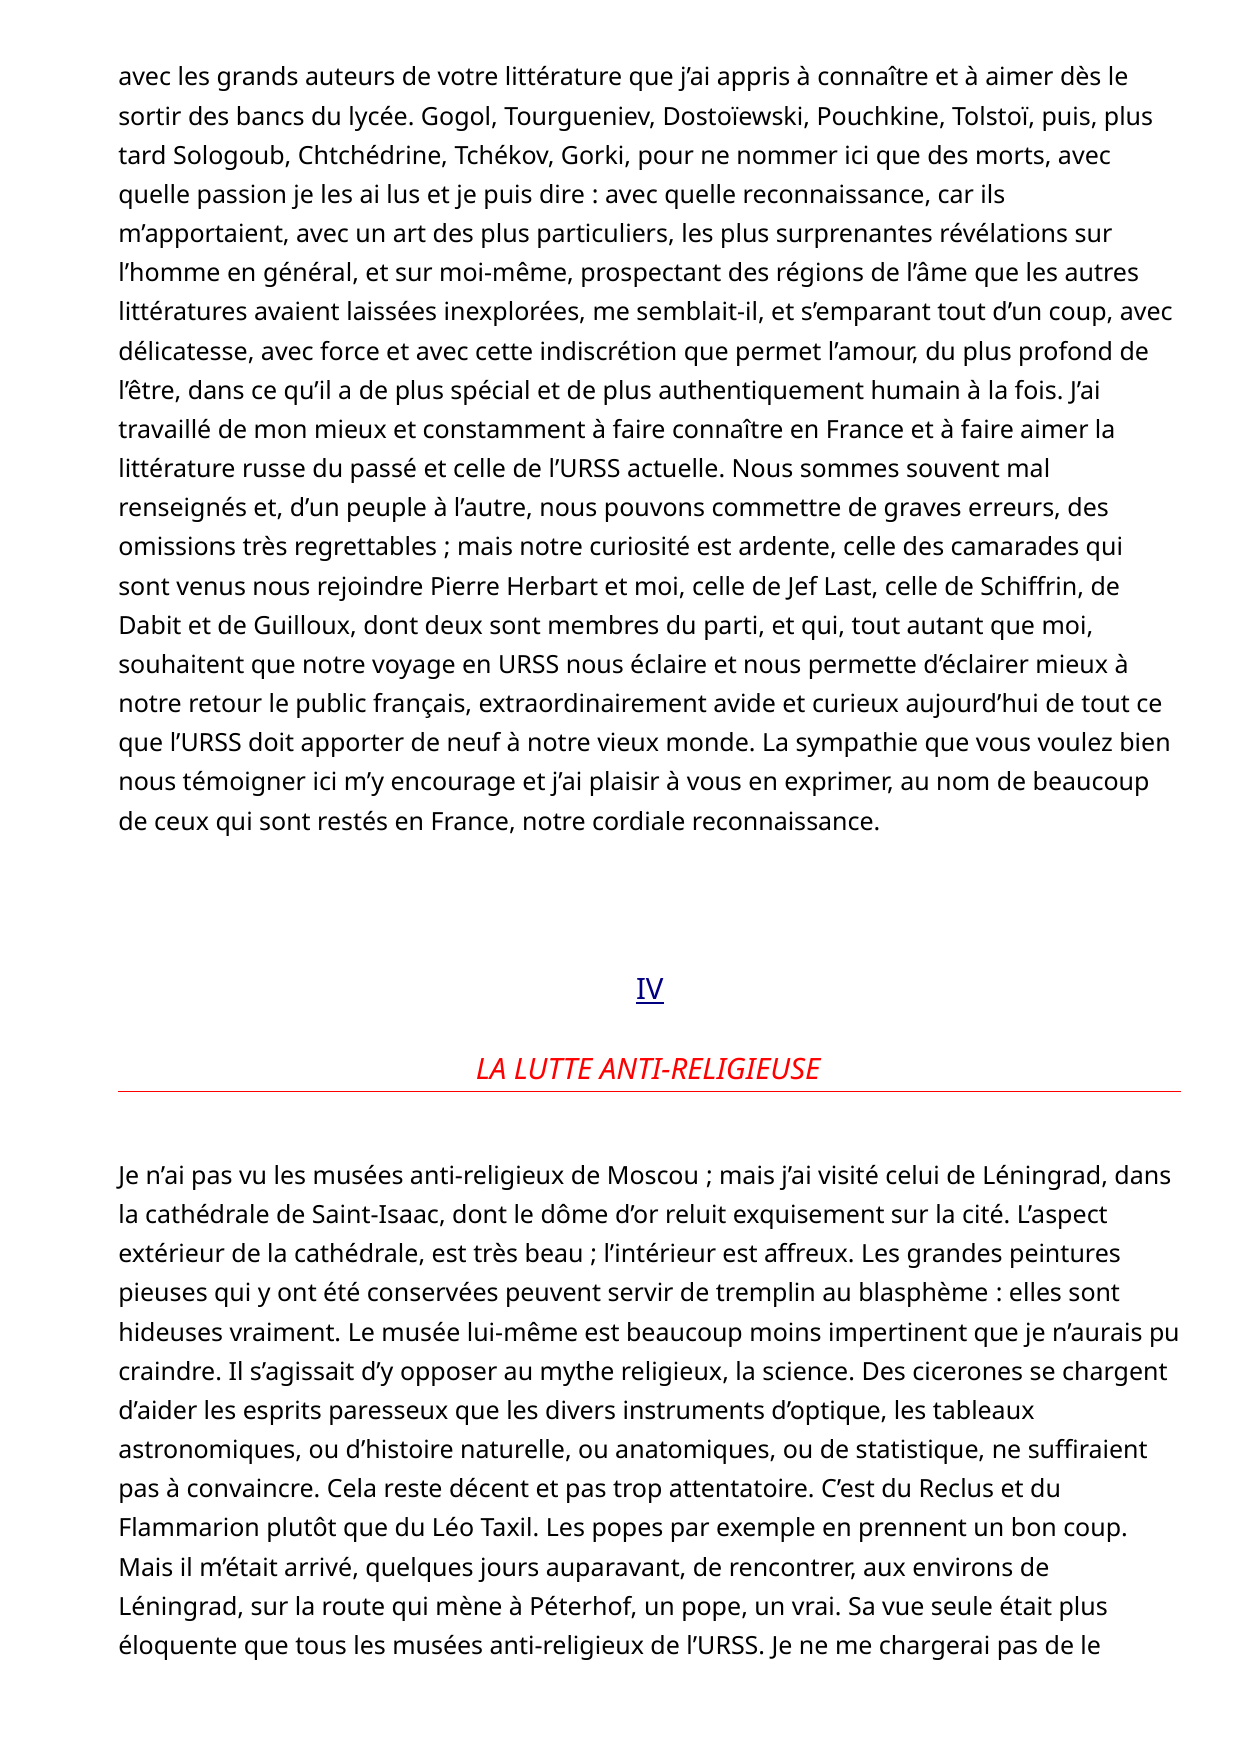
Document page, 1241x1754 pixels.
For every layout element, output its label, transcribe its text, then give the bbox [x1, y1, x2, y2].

text avec les grands auteurs de votre littérature que j’ai appris à connaître et à aimer dès le sortir des bancs du lycée. Gogol, Tourgueniev, Dostoïewski, Pouchkine, Tolstoï, puis, plus tard Sologoub, Chtchédrine, Tchékov, Gorki, pour ne nommer ici que des morts, avec quelle passion je les ai lus et je puis dire : avec quelle reconnaissance, car ils m’apportaient, avec un art des plus particuliers, les plus surprenantes révélations sur l’homme en général, et sur moi-même, prospectant des régions de l’âme que les autres littératures avaient laissées inexplorées, me semblait-il, et s’emparant tout d’un coup, avec délicatesse, avec force et avec cette indiscrétion que permet l’amour, du plus profond de l’être, dans ce qu’il a de plus spécial et de plus authentiquement humain à la fois. J’ai travaillé de mon mieux et constamment à faire connaître en France et à faire aimer la littérature russe du passé et celle de l’URSS actuelle. Nous sommes souvent mal renseignés et, d’un peuple à l’autre, nous pouvons commettre de graves erreurs, des omissions très regrettables ; mais notre curiosité est ardente, celle des camarades qui sont venus nous rejoindre Pierre Herbart et moi, celle de Jef Last, celle de Schiffrin, de Dabit et de Guilloux, dont deux sont membres du parti, et qui, tout autant que moi, souhaitent que notre voyage en URSS nous éclaire et nous permette d’éclairer mieux à notre retour le public français, extraordinairement avide et curieux aujourd’hui de tout ce que l’URSS doit apporter de neuf à notre vieux monde. La sympathie que vous voulez bien nous témoigner ici m’y encourage et j’ai plaisir à vous en exprimer, au nom de beaucoup de ceux qui sont restés en France, notre cordiale reconnaissance. [118, 59, 1181, 837]
subtitle IV LA LUTTE ANTI-RELIGIEUSE [118, 925, 1181, 1091]
text Je n’ai pas vu les musées anti-religieux de Moscou ; mais j’ai visité celui de Léningrad, dans la cathédrale de Saint-Isaac, dont le dôme d’or reluit exquisement sur la cité. L’aspect extérieur de la cathédrale, est très beau ; l’intérieur est affreux. Les grandes peintures pieuses qui y ont été conservées peuvent servir de tremplin au blasphème : elles sont hideuses vraiment. Le musée lui-même est beaucoup moins impertinent que je n’aurais pu craindre. Il s’agissait d’y opposer au mythe religieux, la science. Des cicerones se chargent d’aider les esprits paresseux que les divers instruments d’optique, les tableaux astronomiques, ou d’histoire naturelle, ou anatomiques, ou de statistique, ne suffiraient pas à convaincre. Cela reste décent et pas trop attentatoire. C’est du Reclus et du Flammarion plutôt que du Léo Taxil. Les popes par exemple en prennent un bon coup. Mais il m’était arrivé, quelques jours auparavant, de rencontrer, aux environs de Léningrad, sur la route qui mène à Péterhof, un pope, un vrai. Sa vue seule était plus éloquente que tous les musées anti-religieux de l’URSS. Je ne me chargerai pas de le [118, 1157, 1181, 1662]
